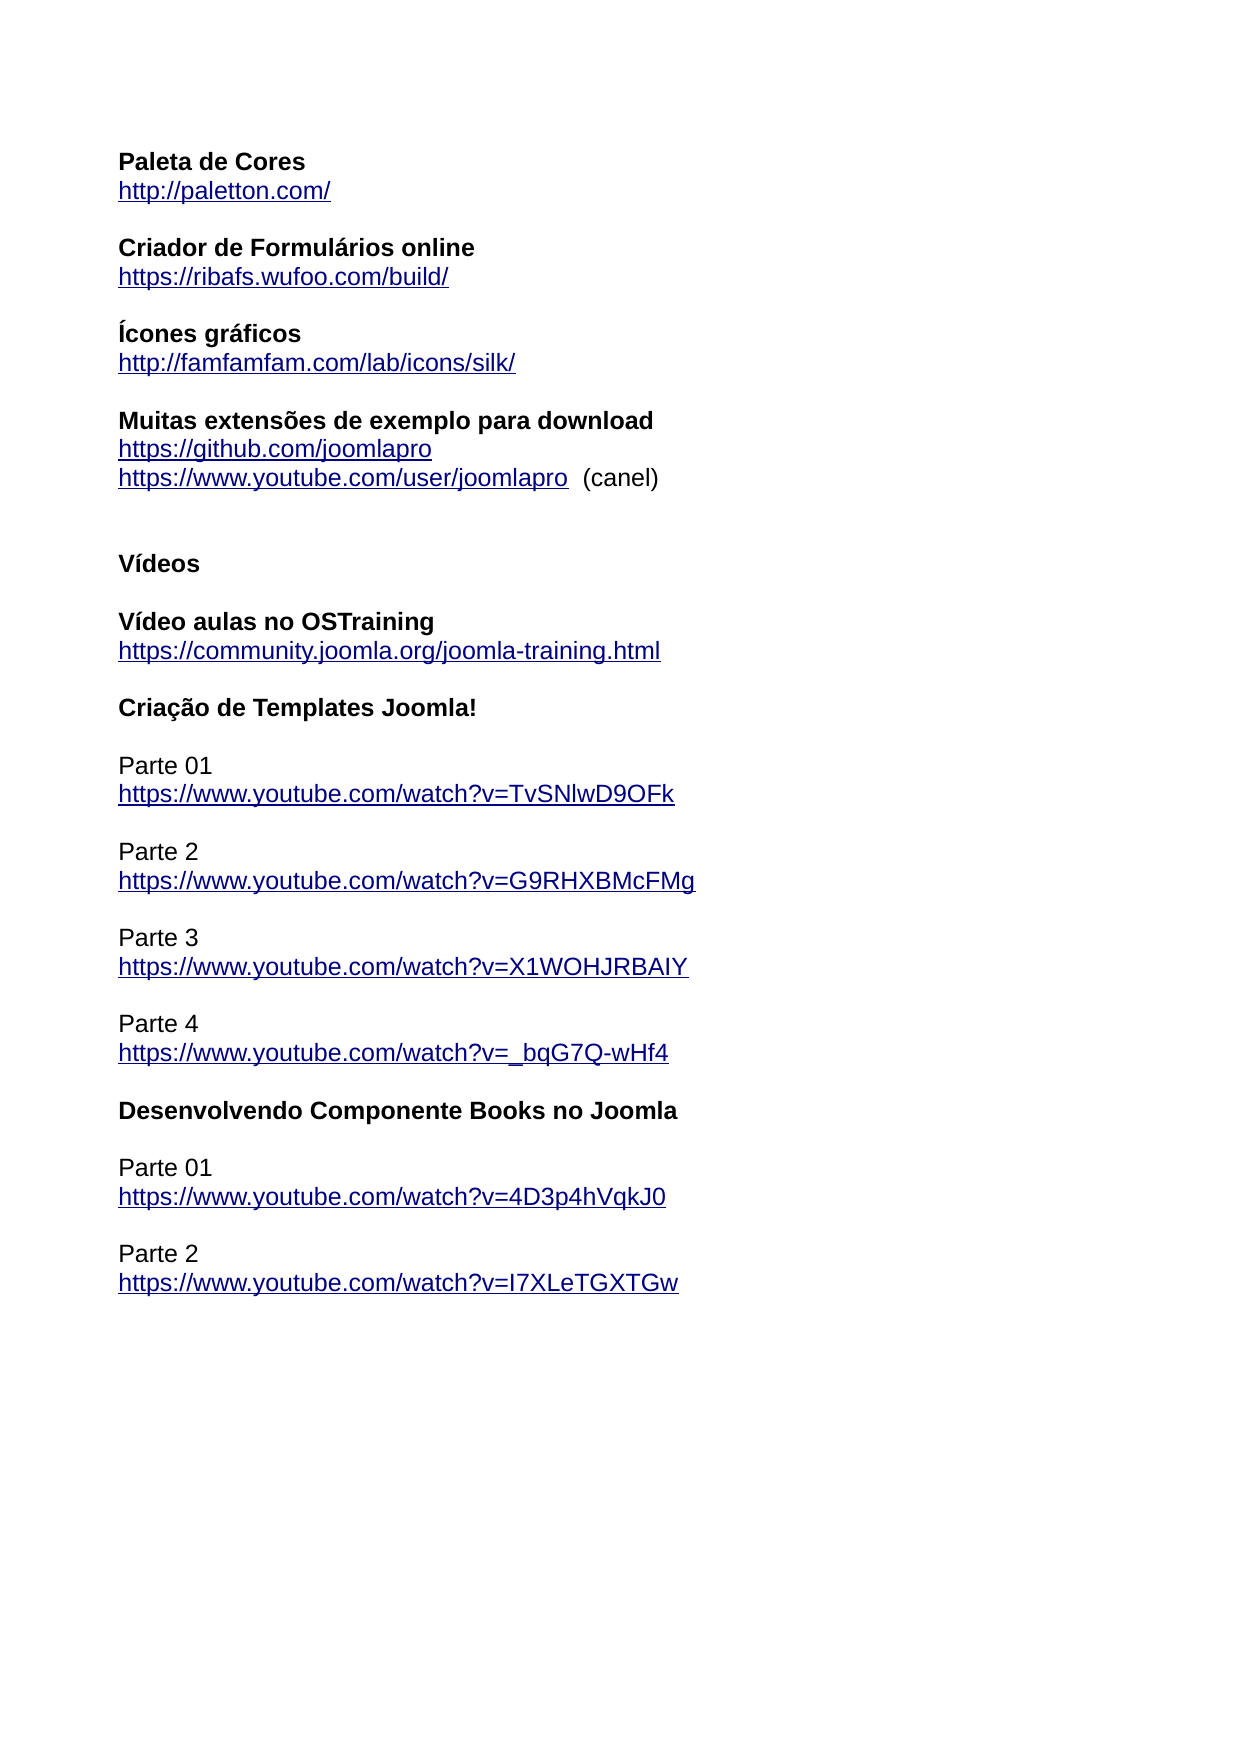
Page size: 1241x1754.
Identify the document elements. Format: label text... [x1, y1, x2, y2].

text Desenvolvendo Componente Books no Joomla [118, 1096, 1122, 1124]
text Paleta de Cores [118, 147, 1122, 176]
text https://www.youtube.com/watch?v=4D3p4hVqkJ0 [118, 1182, 1122, 1211]
text https://community.joomla.org/joomla-training.html [118, 636, 1122, 664]
text Parte 2 [118, 1239, 1122, 1268]
text Parte 01 [118, 751, 1122, 779]
text https://www.youtube.com/watch?v=G9RHXBMcFMg [118, 866, 1122, 894]
text https://www.youtube.com/watch?v=TvSNlwD9OFk [118, 779, 1122, 808]
text Vídeo aulas no OSTraining [118, 607, 1122, 636]
text Criador de Formulários online [118, 233, 1122, 262]
text http://paletton.com/ [118, 176, 1122, 204]
text Parte 3 [118, 923, 1122, 952]
text Ícones gráficos [118, 319, 1122, 348]
text https://www.youtube.com/user/joomlapro (canel) [118, 463, 1122, 492]
text Parte 01 [118, 1153, 1122, 1182]
text https://ribafs.wufoo.com/build/ [118, 262, 1122, 291]
text Criação de Templates Joomla! [118, 693, 1122, 722]
text Parte 4 [118, 1009, 1122, 1038]
text https://www.youtube.com/watch?v=I7XLeTGXTGw [118, 1268, 1122, 1297]
text https://www.youtube.com/watch?v=X1WOHJRBAIY [118, 952, 1122, 981]
text https://github.com/joomlapro [118, 434, 1122, 463]
text Muitas extensões de exemplo para download [118, 406, 1122, 434]
text Vídeos [118, 549, 1122, 578]
text https://www.youtube.com/watch?v=_bqG7Q-wHf4 [118, 1038, 1122, 1067]
text http://famfamfam.com/lab/icons/silk/ [118, 348, 1122, 377]
text Parte 2 [118, 837, 1122, 866]
